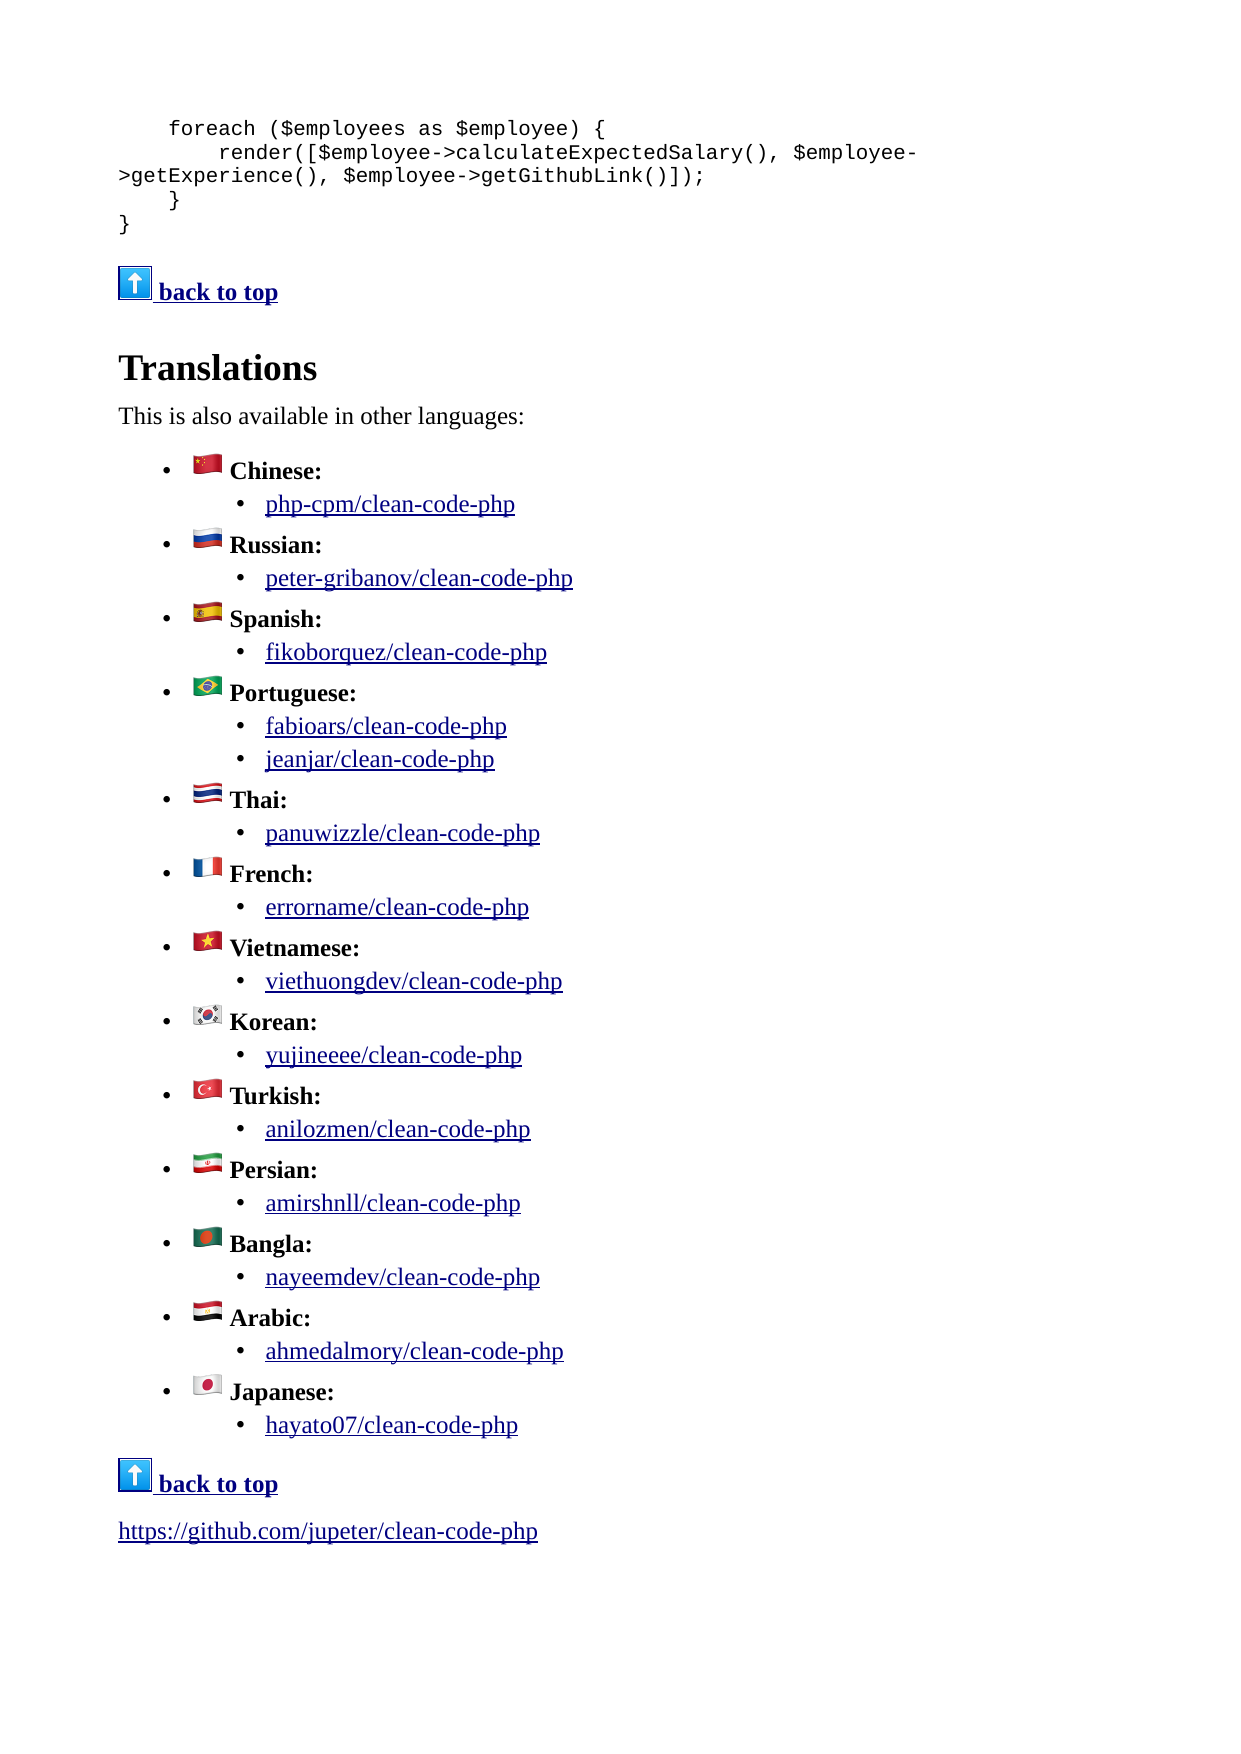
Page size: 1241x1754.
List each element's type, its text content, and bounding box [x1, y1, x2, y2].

list Thai: [162, 777, 1122, 814]
subtitle Translations [118, 345, 1122, 388]
list jeanjar/clean-code-php [236, 744, 1122, 773]
list Russian: [162, 522, 1122, 559]
list ahmedalmory/clean-code-php [236, 1336, 1122, 1365]
picture [191, 670, 223, 702]
list fabioars/clean-code-php [236, 711, 1122, 740]
list Portuguese: [162, 670, 1122, 707]
picture [191, 596, 223, 628]
picture [191, 448, 223, 480]
list yujineeee/clean-code-php [236, 1040, 1122, 1069]
text back to top [118, 1458, 1122, 1497]
list peter-gribanov/clean-code-php [236, 563, 1122, 592]
text back to top [118, 266, 1122, 306]
text } [118, 213, 1122, 236]
picture [191, 1073, 223, 1105]
list nayeemdev/clean-code-php [236, 1262, 1122, 1291]
text This is also available in other languages: [118, 401, 1122, 430]
text render([$employee->calculateExpectedSalary(), $employee->getExperience(), $employee->getGithubLink()]); [118, 142, 1122, 189]
list Vietnamese: [162, 925, 1122, 962]
list anilozmen/clean-code-php [236, 1114, 1122, 1143]
list amirshnll/clean-code-php [236, 1188, 1122, 1217]
picture [191, 999, 223, 1031]
text } [118, 189, 1122, 213]
list Japanese: [162, 1369, 1122, 1406]
list Korean: [162, 999, 1122, 1036]
picture [191, 925, 223, 957]
list French: [162, 851, 1122, 888]
picture [120, 1459, 151, 1490]
list Spanish: [162, 596, 1122, 633]
picture [120, 267, 151, 299]
picture [191, 1221, 223, 1253]
list php-cpm/clean-code-php [236, 489, 1122, 518]
list Persian: [162, 1147, 1122, 1184]
list Bangla: [162, 1221, 1122, 1258]
list panuwizzle/clean-code-php [236, 818, 1122, 847]
picture [191, 851, 223, 883]
list hayato07/clean-code-php [236, 1410, 1122, 1439]
picture [191, 1295, 223, 1327]
picture [191, 1147, 223, 1179]
text https://github.com/jupeter/clean-code-php [118, 1516, 1122, 1545]
list errorname/clean-code-php [236, 892, 1122, 921]
list Arabic: [162, 1295, 1122, 1332]
list Turkish: [162, 1073, 1122, 1110]
text foreach ($employees as $employee) { [118, 118, 1122, 142]
list fikoborquez/clean-code-php [236, 637, 1122, 666]
picture [191, 522, 223, 554]
picture [191, 1369, 223, 1401]
picture [191, 777, 223, 809]
list Chinese: [162, 448, 1122, 485]
list viethuongdev/clean-code-php [236, 966, 1122, 995]
